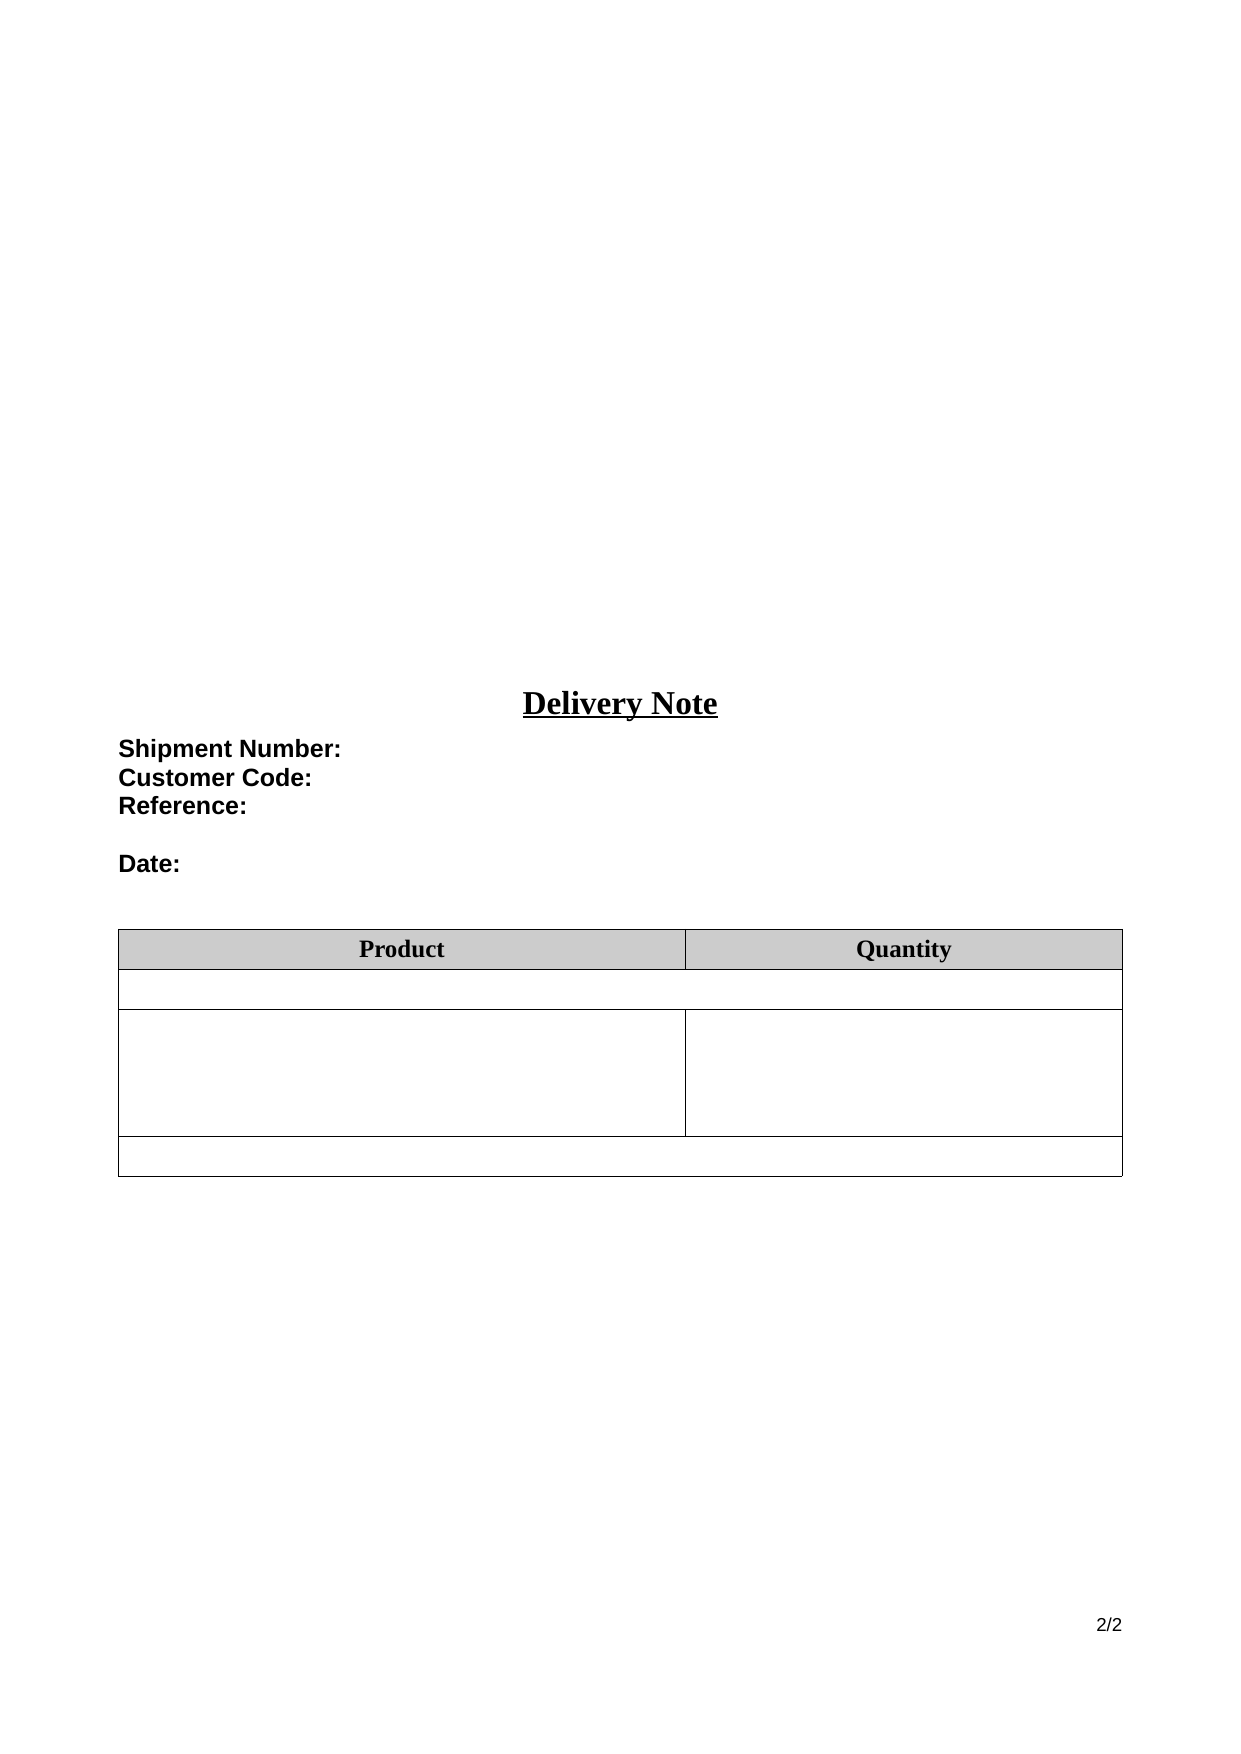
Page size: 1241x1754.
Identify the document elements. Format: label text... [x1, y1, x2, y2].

text <line> [784, 600, 1122, 629]
text Shipment Number: <shipment.number> Customer Code: <shipment.customer.code> Reference: <shipment.origins or ''><', ' if (shipment.origins and shipment.reference) else ''><shipment.reference or ''> Date: <format_date(shipment.effective_date and shipment.effective_date or datetime.datetime.today(), shipment.delivery_address.party.lang)> [118, 734, 1122, 906]
table_cell <format_number(move.quantity, shipment.delivery_address.party.lang, digits=move.unit_digits)> <move.uom.symbol> [686, 1010, 1122, 1136]
table_cell <move.product.rec_name> [119, 1010, 685, 1136]
table_header Product [119, 930, 685, 969]
table_header Quantity [686, 930, 1122, 969]
text </for> [784, 629, 1122, 658]
subtitle Delivery Note [118, 683, 1122, 721]
table_cell <for each="move in shipment.outgoing_moves"> [119, 970, 1122, 1009]
text </for> [118, 1177, 1122, 1205]
text <set_lang(shipment.delivery_address.party.lang and shipment.delivery_address.party.lang.code or 'en')><shipment.set_lang(shipment.delivery_address.party.lang and shipment.delivery_address.party.lang.code or 'en')><for each="line in shipment.delivery_address.full_address.split('\n')"> [784, 284, 1122, 600]
table_cell </for> [119, 1137, 1122, 1176]
